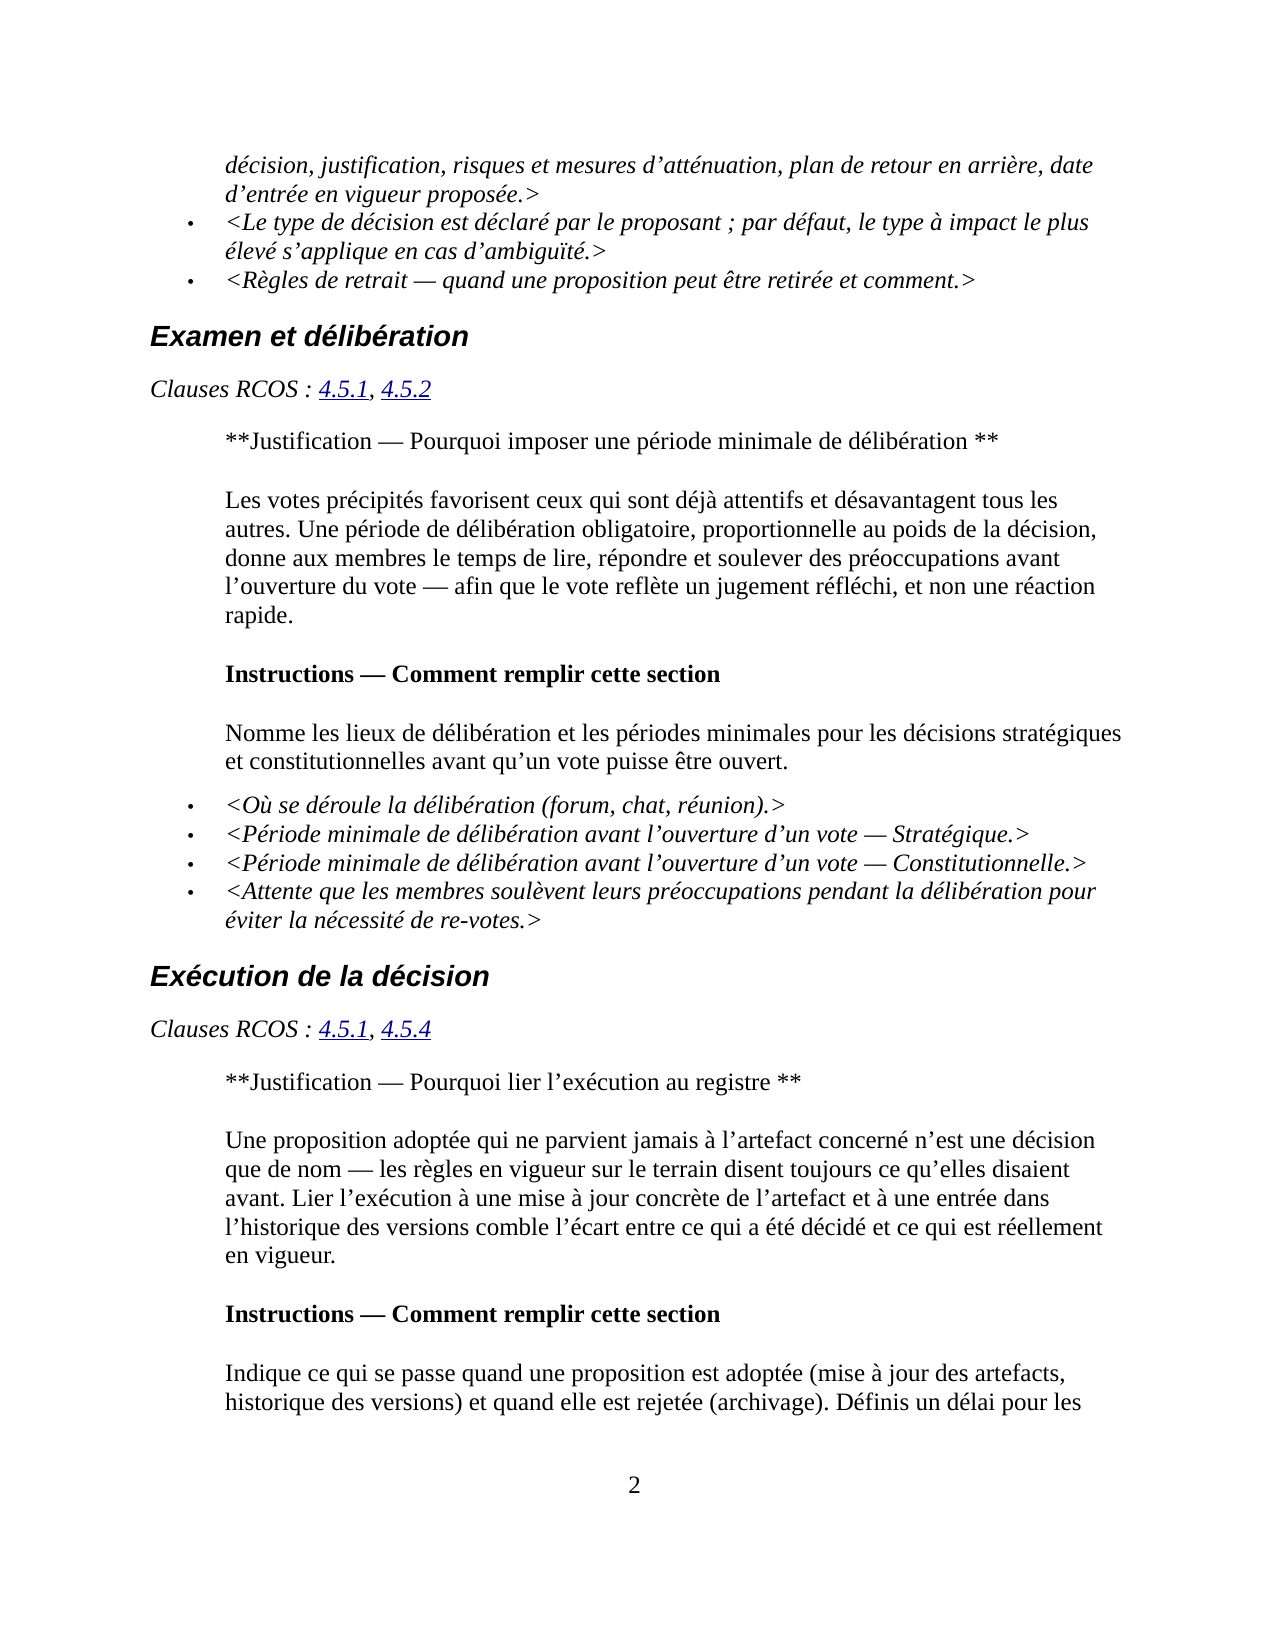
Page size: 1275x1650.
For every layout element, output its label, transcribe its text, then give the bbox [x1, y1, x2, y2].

subtitle Exécution de la décision [150, 959, 1125, 992]
text Indique ce qui se passe quand une proposition est adoptée (mise à jour des artefacts, historique des versions) et quand elle est rejetée (archivage). Définis un délai pour les [225, 1358, 1125, 1415]
subtitle Examen et délibération [150, 319, 1125, 352]
list <Période minimale de délibération avant l’ouverture d’un vote — Constitutionnelle.> [187, 848, 1125, 876]
list <Période minimale de délibération avant l’ouverture d’un vote — Stratégique.> [187, 819, 1125, 848]
text Instructions — Comment remplir cette section [225, 659, 1125, 688]
text Nomme les lieux de délibération et les périodes minimales pour les décisions stratégiques et constitutionnelles avant qu’un vote puisse être ouvert. [225, 718, 1125, 775]
list <Où se déroule la délibération (forum, chat, réunion).> [187, 790, 1125, 819]
list <Attente que les membres soulèvent leurs préoccupations pendant la délibération pour éviter la nécessité de re-votes.> [187, 876, 1125, 934]
text Instructions — Comment remplir cette section [225, 1299, 1125, 1328]
text Une proposition adoptée qui ne parvient jamais à l’artefact concerné n’est une décision que de nom — les règles en vigueur sur le terrain disent toujours ce qu’elles disaient avant. Lier l’exécution à une mise à jour concrète de l’artefact et à une entrée dans l’historique des versions comble l’écart entre ce qui a été décidé et ce qui est réellement en vigueur. [225, 1125, 1125, 1269]
text **Justification — Pourquoi imposer une période minimale de délibération ** [225, 426, 1125, 455]
list <Règles de retrait — quand une proposition peut être retirée et comment.> [187, 265, 1125, 294]
text Clauses RCOS : 4.5.1, 4.5.2 [150, 374, 1125, 402]
text Clauses RCOS : 4.5.1, 4.5.4 [150, 1014, 1125, 1043]
list décision, justification, risques et mesures d’atténuation, plan de retour en arrière, date d’entrée en vigueur proposée.> [187, 150, 1125, 207]
list <Le type de décision est déclaré par le proposant ; par défaut, le type à impact le plus élevé s’applique en cas d’ambiguïté.> [187, 207, 1125, 265]
text **Justification — Pourquoi lier l’exécution au registre ** [225, 1067, 1125, 1095]
text Les votes précipités favorisent ceux qui sont déjà attentifs et désavantagent tous les autres. Une période de délibération obligatoire, proportionnelle au poids de la décision, donne aux membres le temps de lire, répondre et soulever des préoccupations avant l’ouverture du vote — afin que le vote reflète un jugement réfléchi, et non une réaction rapide. [225, 485, 1125, 629]
